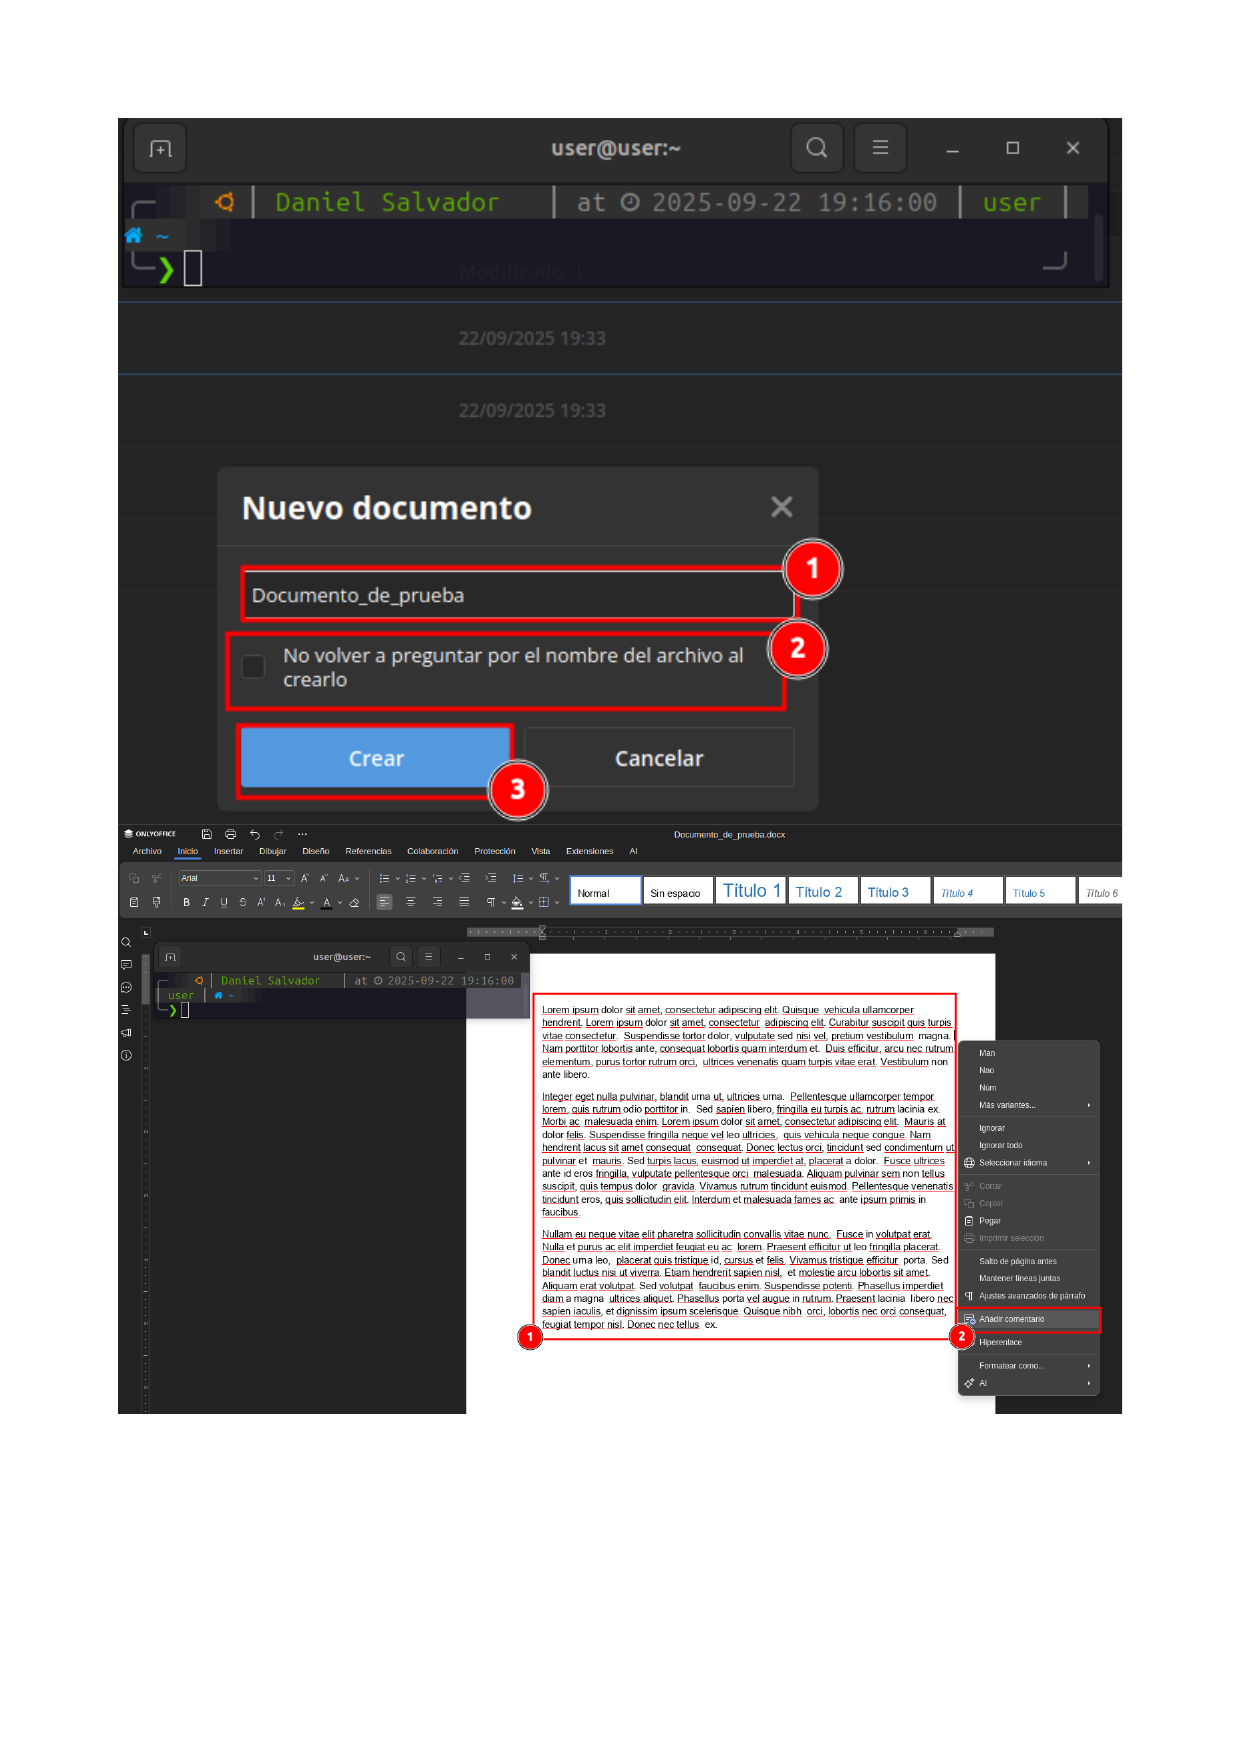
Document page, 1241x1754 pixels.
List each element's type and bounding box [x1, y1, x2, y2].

picture [118, 118, 1123, 1414]
